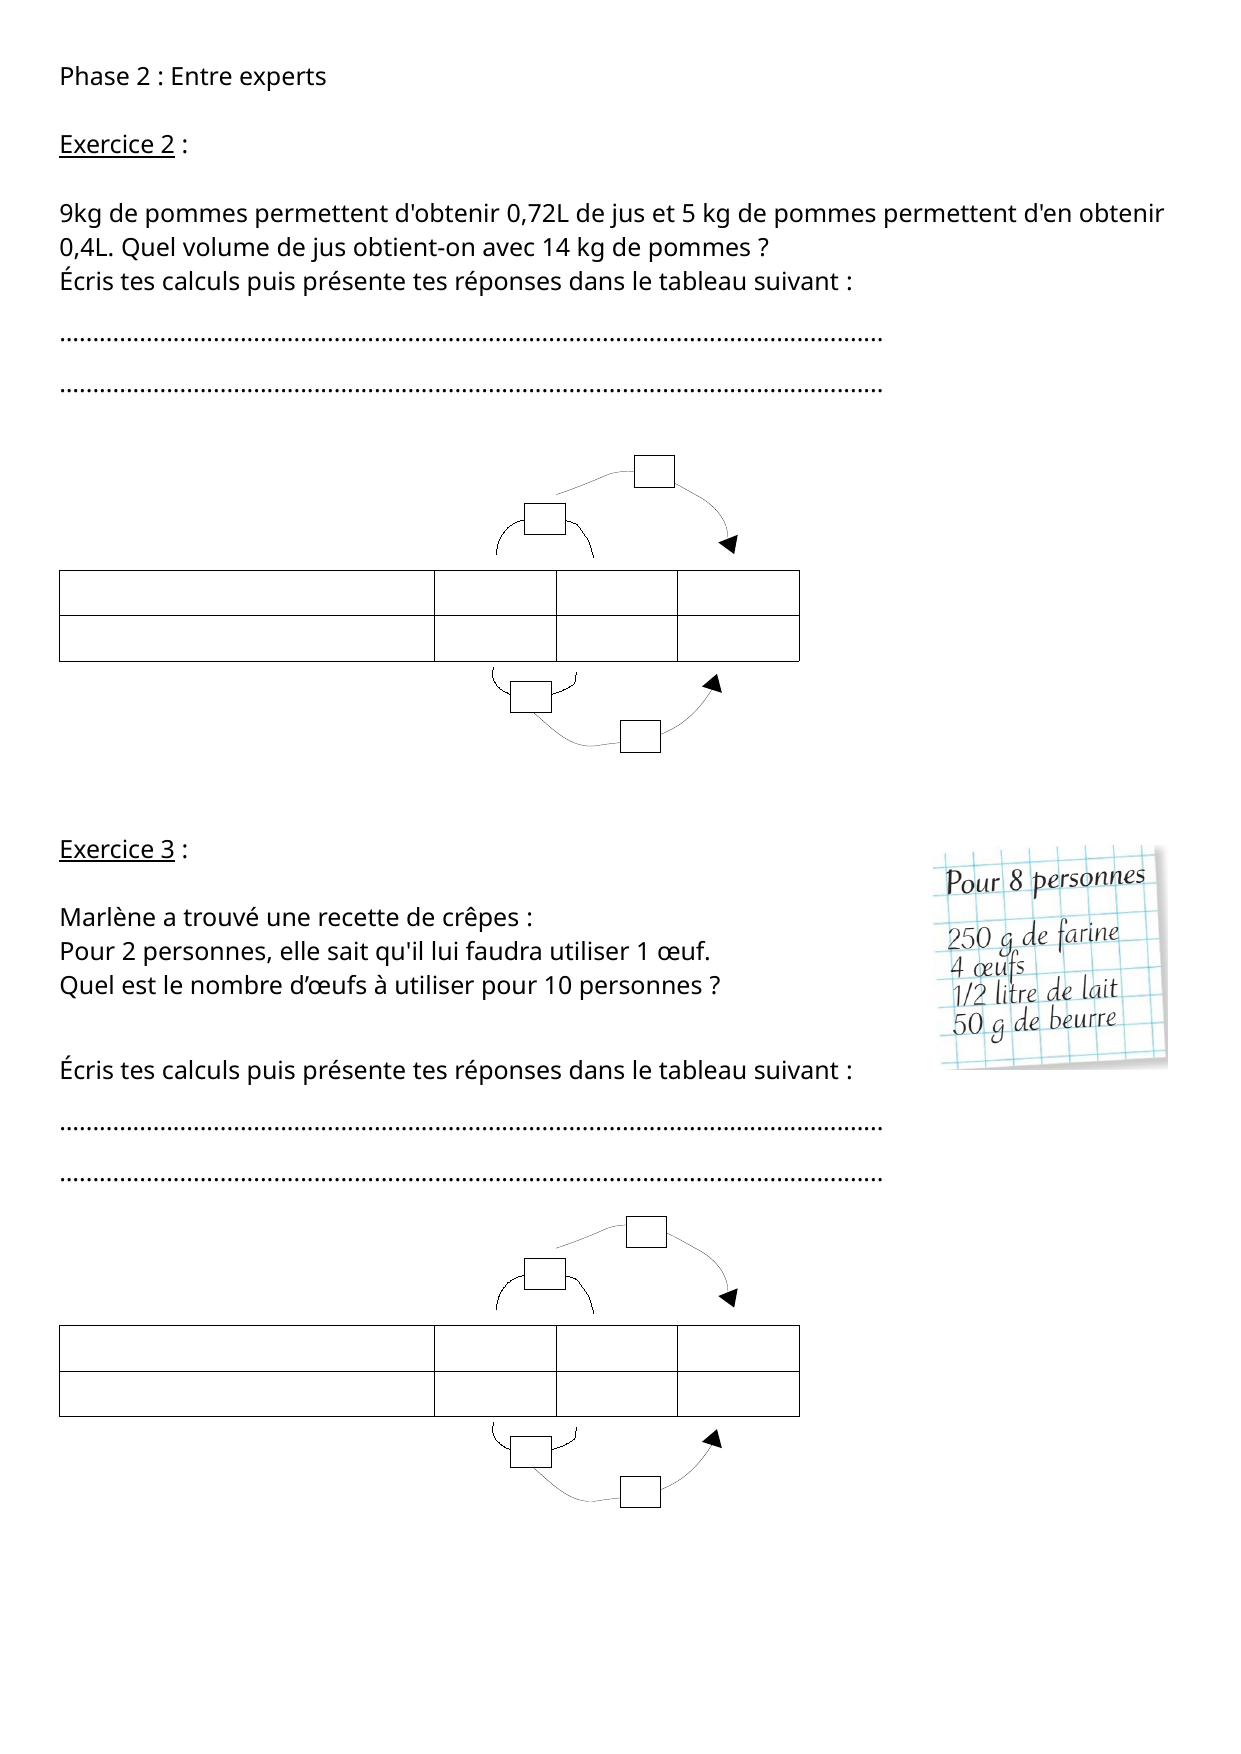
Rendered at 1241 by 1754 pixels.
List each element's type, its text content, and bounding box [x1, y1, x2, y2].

table_cell [60, 1372, 434, 1416]
text …........................................................................................................................ [59, 366, 1181, 399]
table_cell [678, 1372, 799, 1416]
text Quel est le nombre d’œufs à utiliser pour 10 personnes ? [59, 968, 931, 1002]
table_header [557, 1326, 677, 1371]
table_cell [678, 616, 799, 661]
text Écris tes calculs puis présente tes réponses dans le tableau suivant : [59, 263, 1181, 297]
table_header [435, 1326, 556, 1371]
table_cell [60, 616, 434, 661]
text Exercice 3 : [59, 831, 1181, 866]
text Écris tes calculs puis présente tes réponses dans le tableau suivant : [59, 1053, 1181, 1087]
table_header [678, 571, 799, 615]
table_cell [435, 616, 556, 661]
text 9kg de pommes permettent d'obtenir 0,72L de jus et 5 kg de pommes permettent d'en obtenir 0,4L. Quel volume de jus obtient-on avec 14 kg de pommes ? [59, 195, 1181, 263]
text …........................................................................................................................ [59, 1104, 1181, 1138]
table_header [60, 571, 434, 615]
text …........................................................................................................................ [59, 1155, 1181, 1189]
text Pour 2 personnes, elle sait qu'il lui faudra utiliser 1 œuf. [59, 934, 931, 968]
table_cell [557, 1372, 677, 1416]
text …........................................................................................................................ [59, 314, 1181, 348]
table_cell [557, 616, 677, 661]
table_header [60, 1326, 434, 1371]
table_header [557, 571, 677, 615]
picture [931, 845, 1168, 1070]
table_header [435, 571, 556, 615]
text Marlène a trouvé une recette de crêpes : [59, 899, 931, 934]
table_cell [435, 1372, 556, 1416]
table_header [678, 1326, 799, 1371]
text Phase 2 : Entre experts [59, 59, 1181, 93]
text Exercice 2 : [59, 127, 1181, 161]
